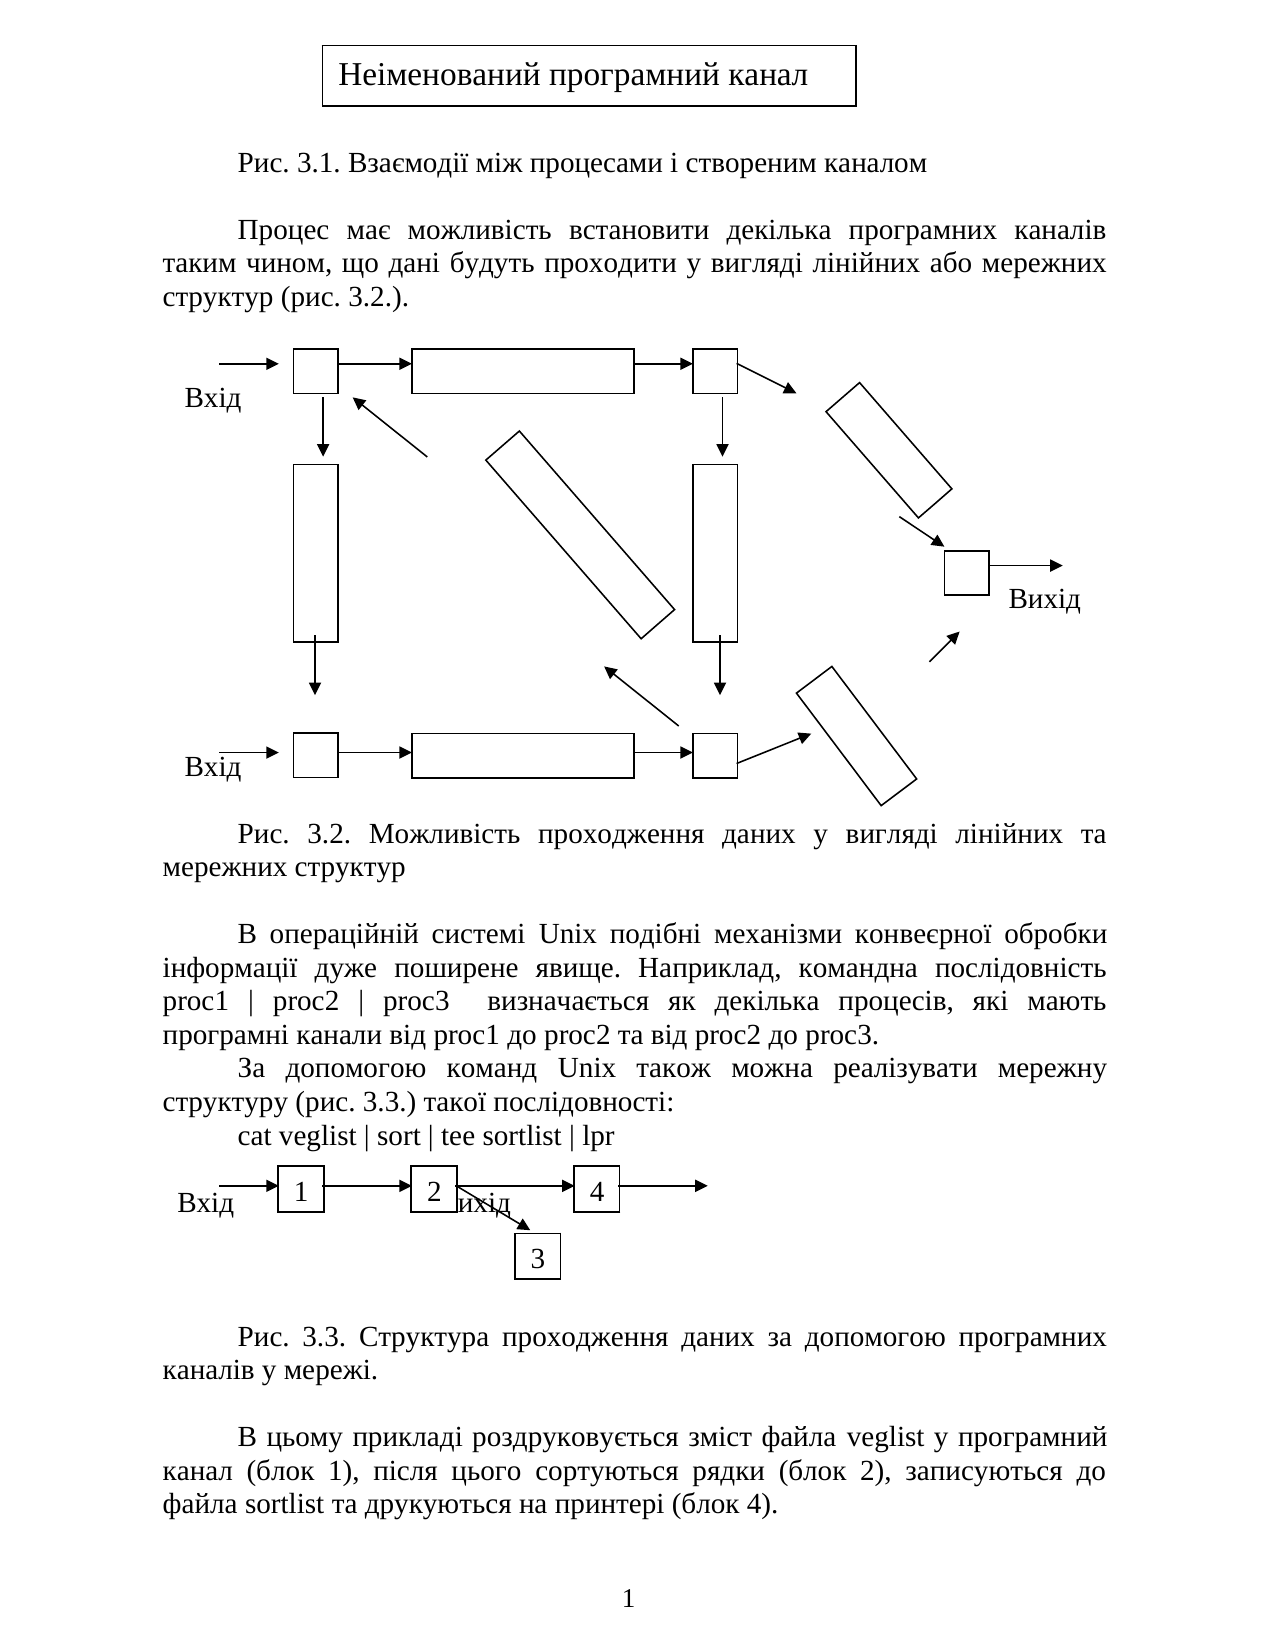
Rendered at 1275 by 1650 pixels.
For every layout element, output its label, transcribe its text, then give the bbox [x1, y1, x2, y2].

text 4 [589, 1174, 604, 1204]
text [339, 581, 617, 614]
text В цьому прикладі роздруковується зміст файла veglist у програмний канал (блок 1), після цього сортуються рядки (блок 2), записуються до файла sortlist та друкуються на принтері (блок 4). [162, 1419, 1107, 1520]
text 1 [294, 1174, 308, 1204]
text Вихід [738, 581, 1107, 614]
text 2 [427, 1174, 441, 1204]
text сat veglist | sort | tee sortlist | lpr [162, 1118, 1107, 1151]
text В операційній системі Unix подібні механізми кон­веєрної обробки інформації дуже поширене явище. Наприклад, командна послідовність proc1 | proc2 | proc3 визначається як декілька процесів, які мають програмні канали від proc1 до proc2 та від proc2 до proc3. [162, 916, 1107, 1051]
text [162, 581, 293, 614]
text Вхід Вихід [462, 1185, 1107, 1218]
text За допомогою команд Unix також можна реалізувати мережну структуру (рис. 3.3.) такої послідовності: [162, 1051, 1107, 1118]
text Вхід [162, 749, 861, 782]
text Рис. 3.2. Можливість проходження даних у вигляді лінійних та мережних структур [162, 816, 1107, 883]
text [652, 581, 692, 614]
text Вхід Вихід [162, 1185, 496, 1218]
text Рис. 3.1. Взаємодії між процесами і створеним каналом [162, 145, 1107, 178]
text Рис. 3.3. Структура проходження даних за допомогою програмних каналів у мережі. [162, 1319, 1107, 1386]
text Вхід [162, 380, 1107, 413]
text Процес має можливість встановити декілька програмних каналів таким чином, що дані будуть проходити у вигляді лінійних або мережних структур (рис. 3.2.). [162, 212, 1107, 313]
text [896, 749, 1107, 782]
text Неіменований програмний канал [338, 54, 841, 92]
text 3 [530, 1242, 545, 1271]
